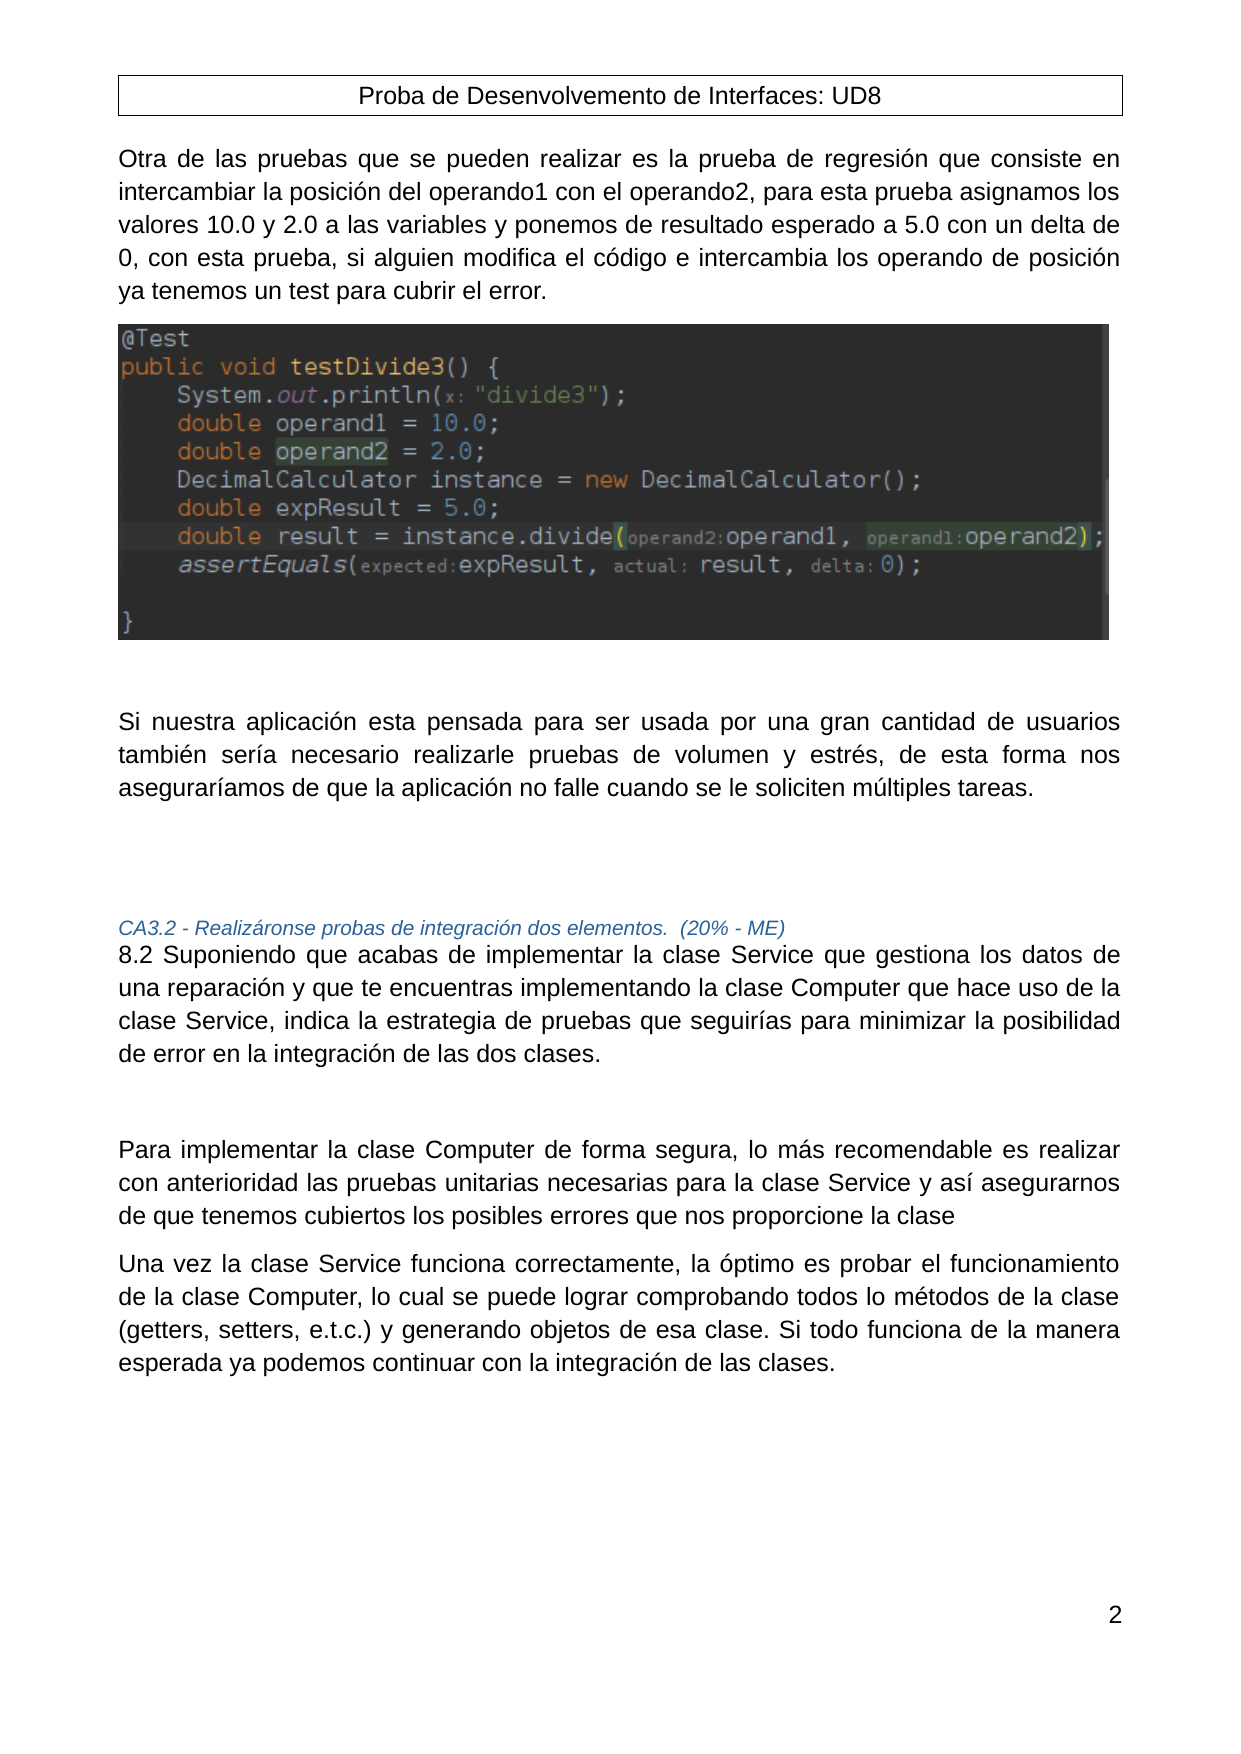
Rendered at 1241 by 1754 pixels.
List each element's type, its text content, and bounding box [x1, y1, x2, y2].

text Una vez la clase Service funciona correctamente, la óptimo es probar el funcionamiento de la clase Computer, lo cual se puede lograr comprobando todos lo métodos de la clase (getters, setters, e.t.c.) y generando objetos de esa clase. Si todo funciona de la manera esperada ya podemos continuar con la integración de las clases. [118, 1248, 1122, 1376]
picture [118, 324, 1109, 640]
text CA3.2 - Realizáronse probas de integración dos elementos. (20% - ME) [118, 916, 1122, 940]
text 8.2 Suponiendo que acabas de implementar la clase Service que gestiona los datos de una reparación y que te encuentras implementando la clase Computer que hace uso de la clase Service, indica la estrategia de pruebas que seguirías para minimizar la posibilidad de error en la integración de las dos clases. [118, 940, 1122, 1068]
text Si nuestra aplicación esta pensada para ser usada por una gran cantidad de usuarios también sería necesario realizarle pruebas de volumen y estrés, de esta forma nos aseguraríamos de que la aplicación no falle cuando se le soliciten múltiples tareas. [118, 707, 1122, 801]
text Otra de las pruebas que se pueden realizar es la prueba de regresión que consiste en intercambiar la posición del operando1 con el operando2, para esta prueba asignamos los valores 10.0 y 2.0 a las variables y ponemos de resultado esperado a 5.0 con un delta de 0, con esta prueba, si alguien modifica el código e intercambia los operando de posición ya tenemos un test para cubrir el error. [118, 144, 1122, 305]
text Para implementar la clase Computer de forma segura, lo más recomendable es realizar con anterioridad las pruebas unitarias necesarias para la clase Service y así asegurarnos de que tenemos cubiertos los posibles errores que nos proporcione la clase [118, 1135, 1122, 1229]
